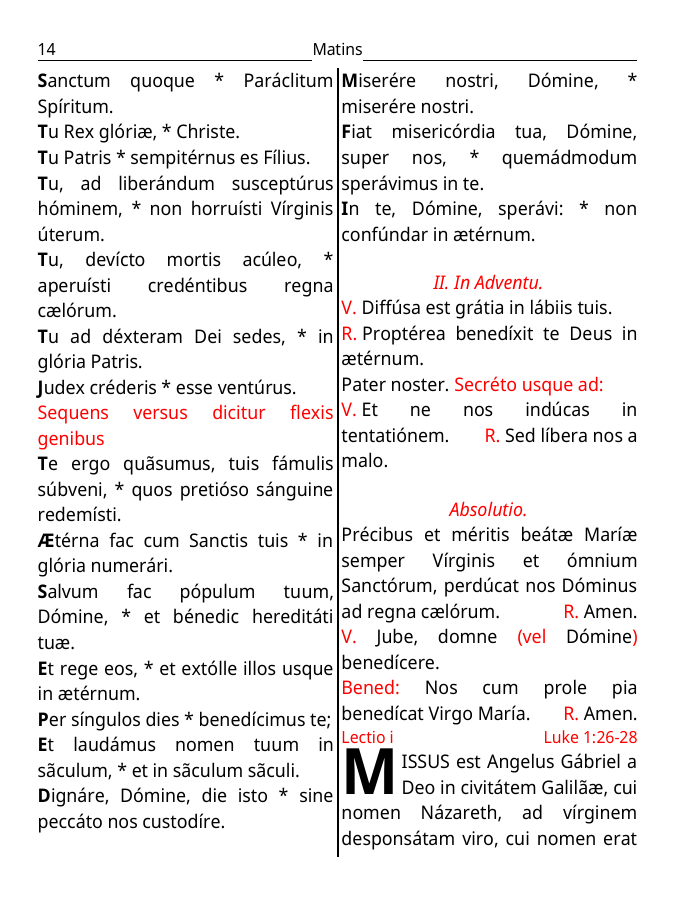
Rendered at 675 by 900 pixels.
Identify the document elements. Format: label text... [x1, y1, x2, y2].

text Pater noster. Secréto usque ad: [341, 371, 637, 397]
text Et laudámus nomen tu­um in sãculum, * et in sãculum sãculi. [37, 731, 334, 782]
text Lectio i Luke 1:26-28 [341, 726, 637, 748]
text Tu Rex glóriæ, * Christe. [37, 119, 334, 144]
text V. Diffúsa est grátia in lábiis tuis. R. Proptérea benedíxit te De­us in ætérnum. [341, 295, 637, 371]
text Sequens versus dicitur flexis genibus [37, 399, 334, 451]
text Tu ad déxteram Dei sedes, * in glória Patris. [37, 323, 334, 374]
text Absolutio. [341, 496, 637, 522]
text Judex créderis * esse ventúrus. [37, 374, 334, 399]
text Dignáre, Dómine, die isto * sine peccáto nos custodíre. [37, 782, 334, 833]
text V. Jube, domne (vel Dómine) benedícere. [341, 624, 637, 675]
text Bened: Nos cum prole pia benedícat Virgo María. R. Amen. [341, 675, 637, 726]
text Tu, ad liberándum susceptúrus hóminem, * non horruísti Vírginis úterum. [37, 170, 334, 246]
text Sanctum quoque * Paráclitum Spíritum. [37, 68, 334, 119]
text Tu Patris * sempitérnus es Fílius. [37, 144, 334, 170]
text MISSUS est Angelus Gábriel a Deo in civitátem Galilãæ, cui nomen Názareth, ad vírginem desponsátam viro, cui nomen erat [341, 748, 637, 851]
text Te ergo quãsumus, tuis fámulis súbveni, * quos pretióso sánguine redemísti. [37, 451, 334, 527]
text Ætérna fac cum Sanctis tuis * in glória numerári. [37, 527, 334, 578]
text Fiat misericórdia tua, Dómine, super nos, * quemádmodum sperávimus in te. [341, 119, 637, 195]
text In te, Dómine, sperávi: * non confúndar in ætérnum. [341, 195, 637, 246]
text Salvum fac pópulum tu­um, Dómine, * et bénedic hereditáti tuæ. [37, 578, 334, 655]
text Et rege eos, * et extólle illos usque in ætérnum. [37, 655, 334, 706]
text Précibus et méritis beátæ Maríæ semper Vírginis et ómnium Sanctórum, perdúcat nos Dóminus ad regna cælórum. R. Amen. [341, 522, 637, 624]
text V. Et ne nos indúcas in tentatiónem. R. Sed líbera nos a malo. [341, 397, 637, 473]
text Miserére nostri, Dómine, * miserére nostri. [341, 68, 637, 119]
text II. In Adventu. [341, 269, 637, 295]
text Per síngulos dies * benedícimus te; [37, 706, 334, 731]
text Tu, devícto mortis acúleo, * aperuísti credéntibus regna cælórum. [37, 246, 334, 323]
